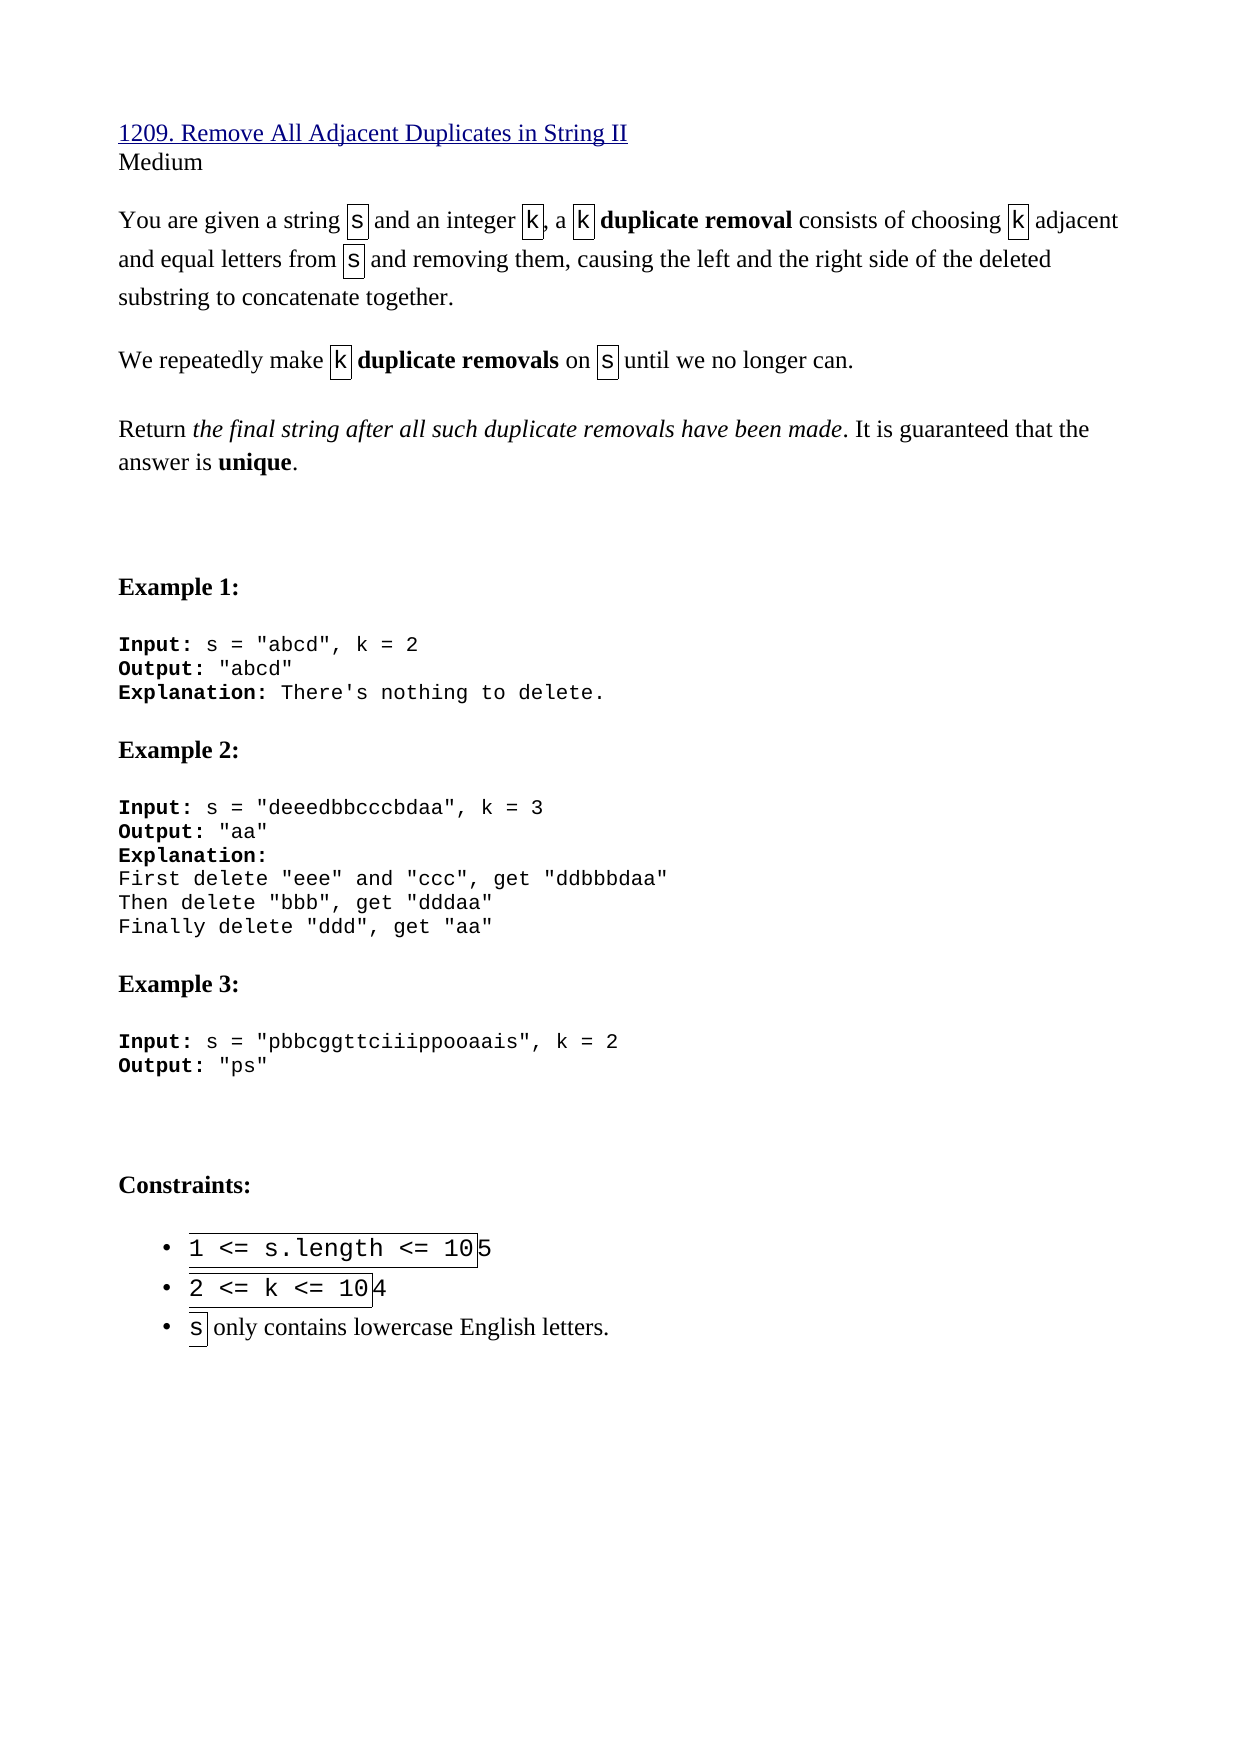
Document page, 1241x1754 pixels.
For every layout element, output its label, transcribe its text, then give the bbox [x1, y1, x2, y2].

text k [331, 346, 351, 379]
text duplicate removals on [352, 345, 597, 379]
text We repeatedly make [118, 345, 330, 379]
list s only contains lowercase English letters. [208, 1312, 1122, 1346]
text Output: "abcd" [118, 658, 1122, 682]
text Finally delete "ddd", get "aa" [118, 916, 1122, 939]
text Then delete "bbb", get "dddaa" [118, 892, 1122, 916]
text Output: "ps" [118, 1055, 1122, 1078]
list 2 <= k <= 104 [162, 1272, 372, 1307]
text You are given a string s and an integer k, a k duplicate removal consists of choosing k adjacent and equal letters from s and removing them, causing the left and the right side of the deleted substring to concatenate together. [118, 204, 1122, 311]
text First delete "eee" and "ccc", get "ddbbbdaa" [118, 868, 1122, 892]
list 1 <= s.length <= 105 [478, 1233, 1122, 1267]
list 2 <= k <= 104 [373, 1272, 1122, 1307]
text s [598, 346, 618, 379]
text Example 2: [118, 735, 1122, 764]
text Constraints: [118, 1171, 1122, 1199]
text Explanation: [118, 845, 1122, 868]
text Return the final string after all such duplicate removals have been made. It is guaranteed that the answer is unique. [118, 414, 1122, 476]
text Medium [118, 147, 1122, 176]
text Example 1: [118, 572, 1122, 601]
text Output: "aa" [118, 821, 1122, 845]
list s only contains lowercase English letters. [162, 1312, 207, 1346]
list 1 <= s.length <= 105 [162, 1233, 477, 1267]
text Input: s = "deeedbbcccbdaa", k = 3 [118, 797, 1122, 821]
text Example 3: [118, 969, 1122, 997]
text until we no longer can. [619, 345, 1122, 379]
text Input: s = "pbbcggttciiippooaais", k = 2 [118, 1031, 1122, 1055]
text 1209. Remove All Adjacent Duplicates in String II [118, 118, 1122, 147]
text Input: s = "abcd", k = 2 [118, 634, 1122, 658]
text Explanation: There's nothing to delete. [118, 682, 1122, 705]
